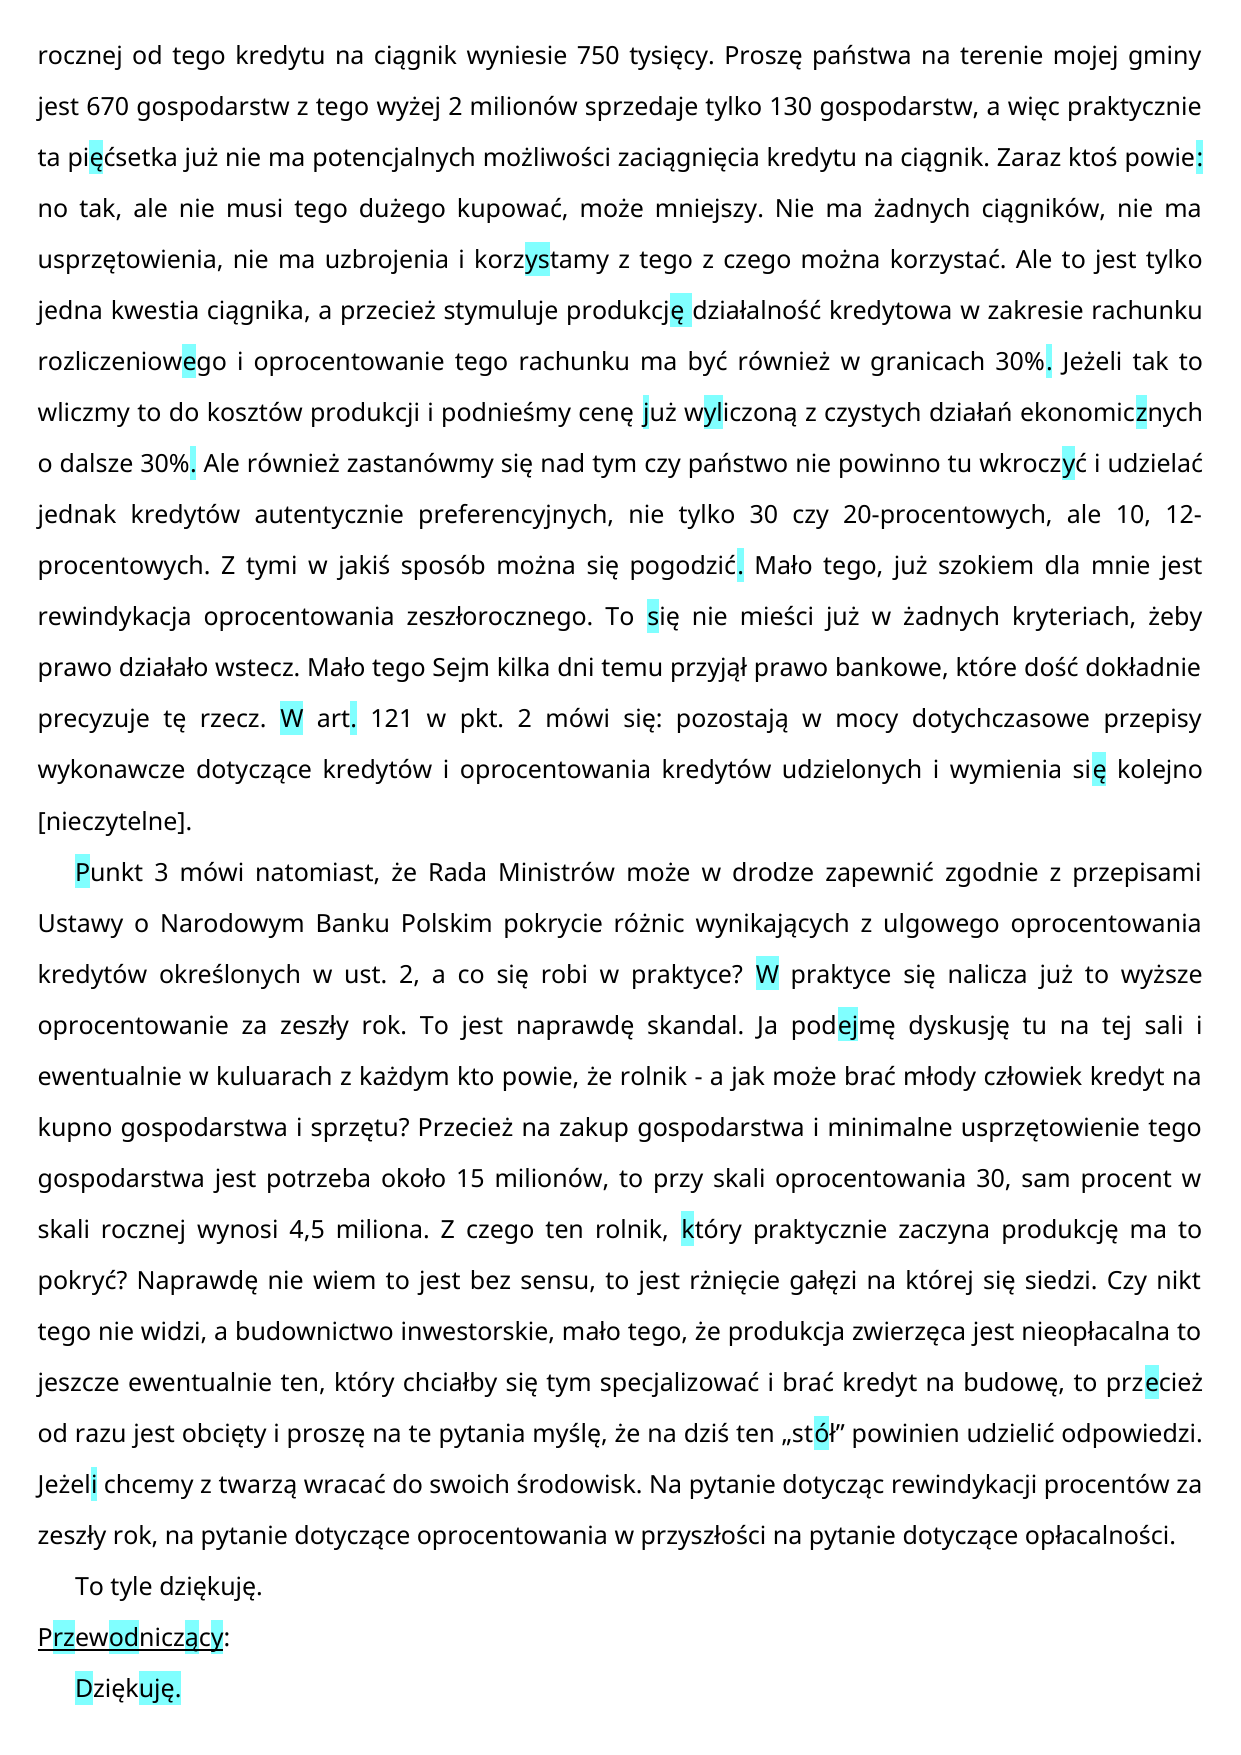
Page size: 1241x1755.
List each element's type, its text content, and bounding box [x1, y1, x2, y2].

text rocznej od tego kredytu na ciągnik wyniesie 750 tysięcy. Proszę państwa na terenie mojej gminy jest 670 gospodarstw z tego wyżej 2 milionów sprzedaje tylko 130 gospodarstw, a więc praktycznie ta pięćsetka już nie ma potencjalnych możliwości zaciągnięcia kredytu na ciągnik. Zaraz ktoś powie: no tak, ale nie musi tego dużego kupować, może mniejszy. Nie ma żadnych ciągników, nie ma usprzętowienia, nie ma uzbrojenia i korzystamy z tego z czego można korzystać. Ale to jest tylko jedna kwestia ciągnika, a przecież stymuluje produkcję działalność kredytowa w zakresie rachunku rozliczeniowego i oprocentowanie tego rachunku ma być również w granicach 30%. Jeżeli tak to wliczmy to do kosztów produkcji i podnieśmy cenę już wyliczoną z czystych działań ekonomicznych o dalsze 30%. Ale również zastanówmy się nad tym czy państwo nie powinno tu wkroczyć i udzielać jednak kredytów autentycznie preferencyjnych, nie tylko 30 czy 20-procentowych, ale 10, 12-procentowych. Z tymi w jakiś sposób można się pogodzić. Mało tego, już szokiem dla mnie jest rewindykacja oprocentowania zeszłorocznego. To się nie mieści już w żadnych kryteriach, żeby prawo działało wstecz. Mało tego Sejm kilka dni temu przyjął prawo bankowe, które dość dokładnie precyzuje tę rzecz. W art. 121 w pkt. 2 mówi się: pozostają w mocy dotychczasowe przepisy wykonawcze dotyczące kredytów i oprocentowania kredytów udzielonych i wymienia się kolejno [nieczytelne]. [37, 37, 1203, 837]
text To tyle dziękuję. [37, 1569, 1203, 1603]
text Przewodniczący: [37, 1620, 1203, 1654]
text Punkt 3 mówi natomiast, że Rada Ministrów może w drodze zapewnić zgodnie z przepisami Ustawy o Narodowym Banku Polskim pokrycie różnic wynikających z ulgowego oprocentowania kredytów określonych w ust. 2, a co się robi w praktyce? W praktyce się nalicza już to wyższe oprocentowanie za zeszły rok. To jest naprawdę skandal. Ja podejmę dyskusję tu na tej sali i ewentualnie w kuluarach z każdym kto powie, że rolnik - a jak może brać młody człowiek kredyt na kupno gospodarstwa i sprzętu? Przecież na zakup gospodarstwa i minimalne usprzętowienie tego gospodarstwa jest potrzeba około 15 milionów, to przy skali oprocentowania 30, sam procent w skali rocznej wynosi 4,5 miliona. Z czego ten rolnik, który praktycznie zaczyna produkcję ma to pokryć? Naprawdę nie wiem to jest bez sensu, to jest rżnięcie gałęzi na której się siedzi. Czy nikt tego nie widzi, a budownictwo inwestorskie, mało tego, że produkcja zwierzęca jest nieopłacalna to jeszcze ewentualnie ten, który chciałby się tym specjalizować i brać kredyt na budowę, to przecież od razu jest obcięty i proszę na te pytania myślę, że na dziś ten „stół” powinien udzielić odpowiedzi. Jeżeli chcemy z twarzą wracać do swoich środowisk. Na pytanie dotycząc rewindykacji procentów za zeszły rok, na pytanie dotyczące oprocentowania w przyszłości na pytanie dotyczące opłacalności. [37, 854, 1203, 1552]
text Dziękuję. [37, 1671, 1203, 1705]
